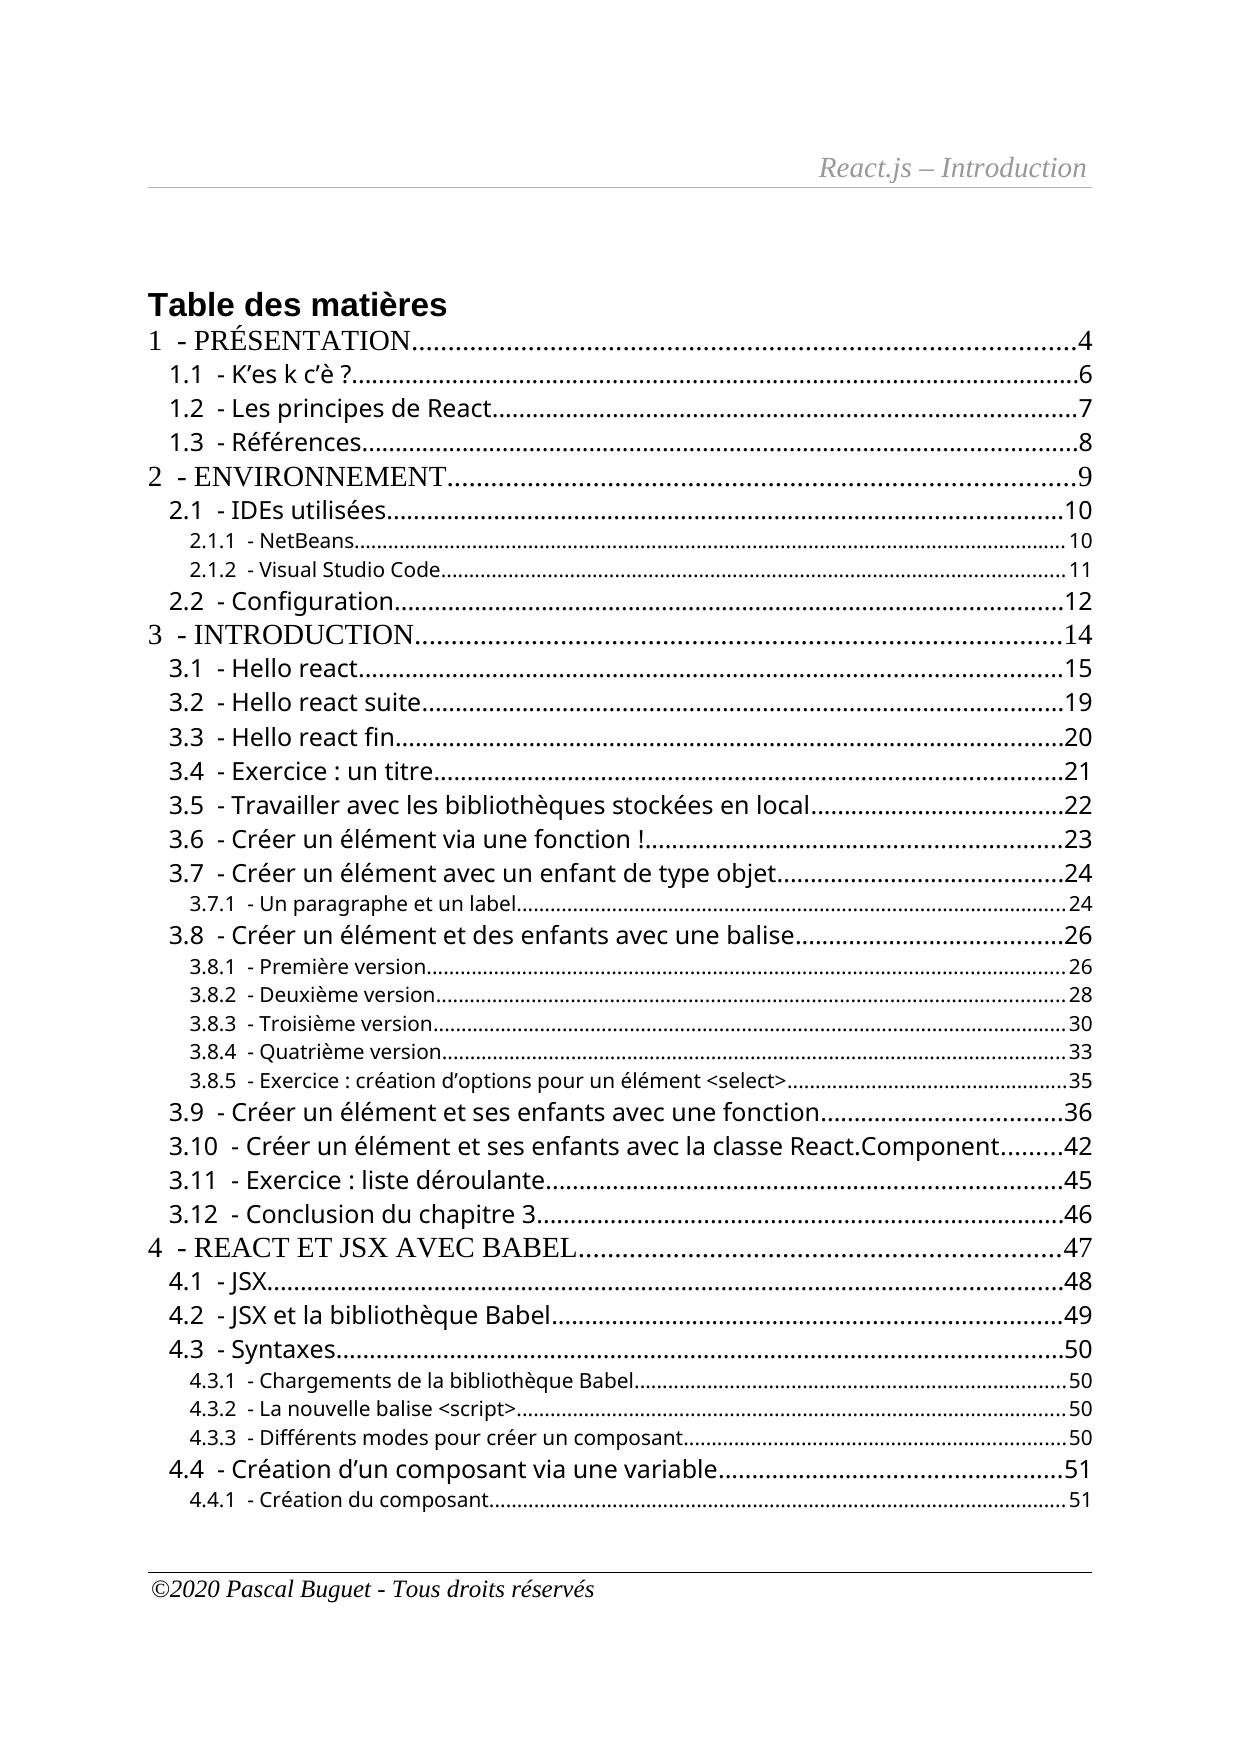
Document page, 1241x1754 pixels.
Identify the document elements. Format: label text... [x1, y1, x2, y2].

text 4.3.2 - La nouvelle balise <script> 50 [189, 1394, 1092, 1423]
text 4.3.3 - Différents modes pour créer un composant 50 [189, 1423, 1092, 1451]
text 3.8.4 - Quatrième version 33 [189, 1037, 1092, 1066]
text 4.4.1 - Création du composant 51 [189, 1486, 1092, 1514]
text 3.11 - Exercice : liste déroulante 45 [168, 1162, 1092, 1196]
text 4 - REACT ET JSX AVEC BABEL 47 [148, 1230, 1092, 1264]
text 3.4 - Exercice : un titre 21 [168, 753, 1092, 787]
text 1.3 - Références 8 [168, 425, 1092, 459]
text 3.8.3 - Troisième version 30 [189, 1009, 1092, 1037]
text 2.1.2 - Visual Studio Code 11 [189, 555, 1092, 583]
text 3.3 - Hello react fin 20 [168, 719, 1092, 753]
text 3.8.1 - Première version 26 [189, 952, 1092, 980]
text 3.7.1 - Un paragraphe et un label 24 [189, 889, 1092, 918]
text 1.1 - K’es k c’è ? 6 [168, 357, 1092, 391]
text 3.7 - Créer un élément avec un enfant de type objet 24 [168, 855, 1092, 889]
text 2.1 - IDEs utilisées 10 [168, 492, 1092, 527]
text 3.1 - Hello react 15 [168, 651, 1092, 685]
text 4.1 - JSX 48 [168, 1264, 1092, 1298]
text 2.2 - Configuration 12 [168, 583, 1092, 617]
text 4.3.1 - Chargements de la bibliothèque Babel 50 [189, 1366, 1092, 1394]
text 2.1.1 - NetBeans 10 [189, 527, 1092, 555]
text 1.2 - Les principes de React 7 [168, 391, 1092, 425]
subtitle Table des matières [148, 285, 1092, 323]
text 3.6 - Créer un élément via une fonction ! 23 [168, 821, 1092, 855]
text 3.8.2 - Deuxième version 28 [189, 980, 1092, 1009]
text 3.12 - Conclusion du chapitre 3 46 [168, 1196, 1092, 1230]
text 3.10 - Créer un élément et ses enfants avec la classe React.Component 42 [168, 1128, 1092, 1162]
text 4.2 - JSX et la bibliothèque Babel 49 [168, 1298, 1092, 1332]
text 3.9 - Créer un élément et ses enfants avec une fonction 36 [168, 1094, 1092, 1128]
text 3.5 - Travailler avec les bibliothèques stockées en local 22 [168, 787, 1092, 821]
text 3.2 - Hello react suite 19 [168, 685, 1092, 719]
text 3.8 - Créer un élément et des enfants avec une balise 26 [168, 918, 1092, 952]
text 3 - INTRODUCTION 14 [148, 617, 1092, 651]
text 3.8.5 - Exercice : création d’options pour un élément <select> 35 [189, 1066, 1092, 1094]
text 2 - ENVIRONNEMENT 9 [148, 459, 1092, 492]
text 4.3 - Syntaxes 50 [168, 1332, 1092, 1366]
text 1 - PRÉSENTATION 4 [148, 323, 1092, 357]
text 4.4 - Création d’un composant via une variable 51 [168, 1451, 1092, 1486]
